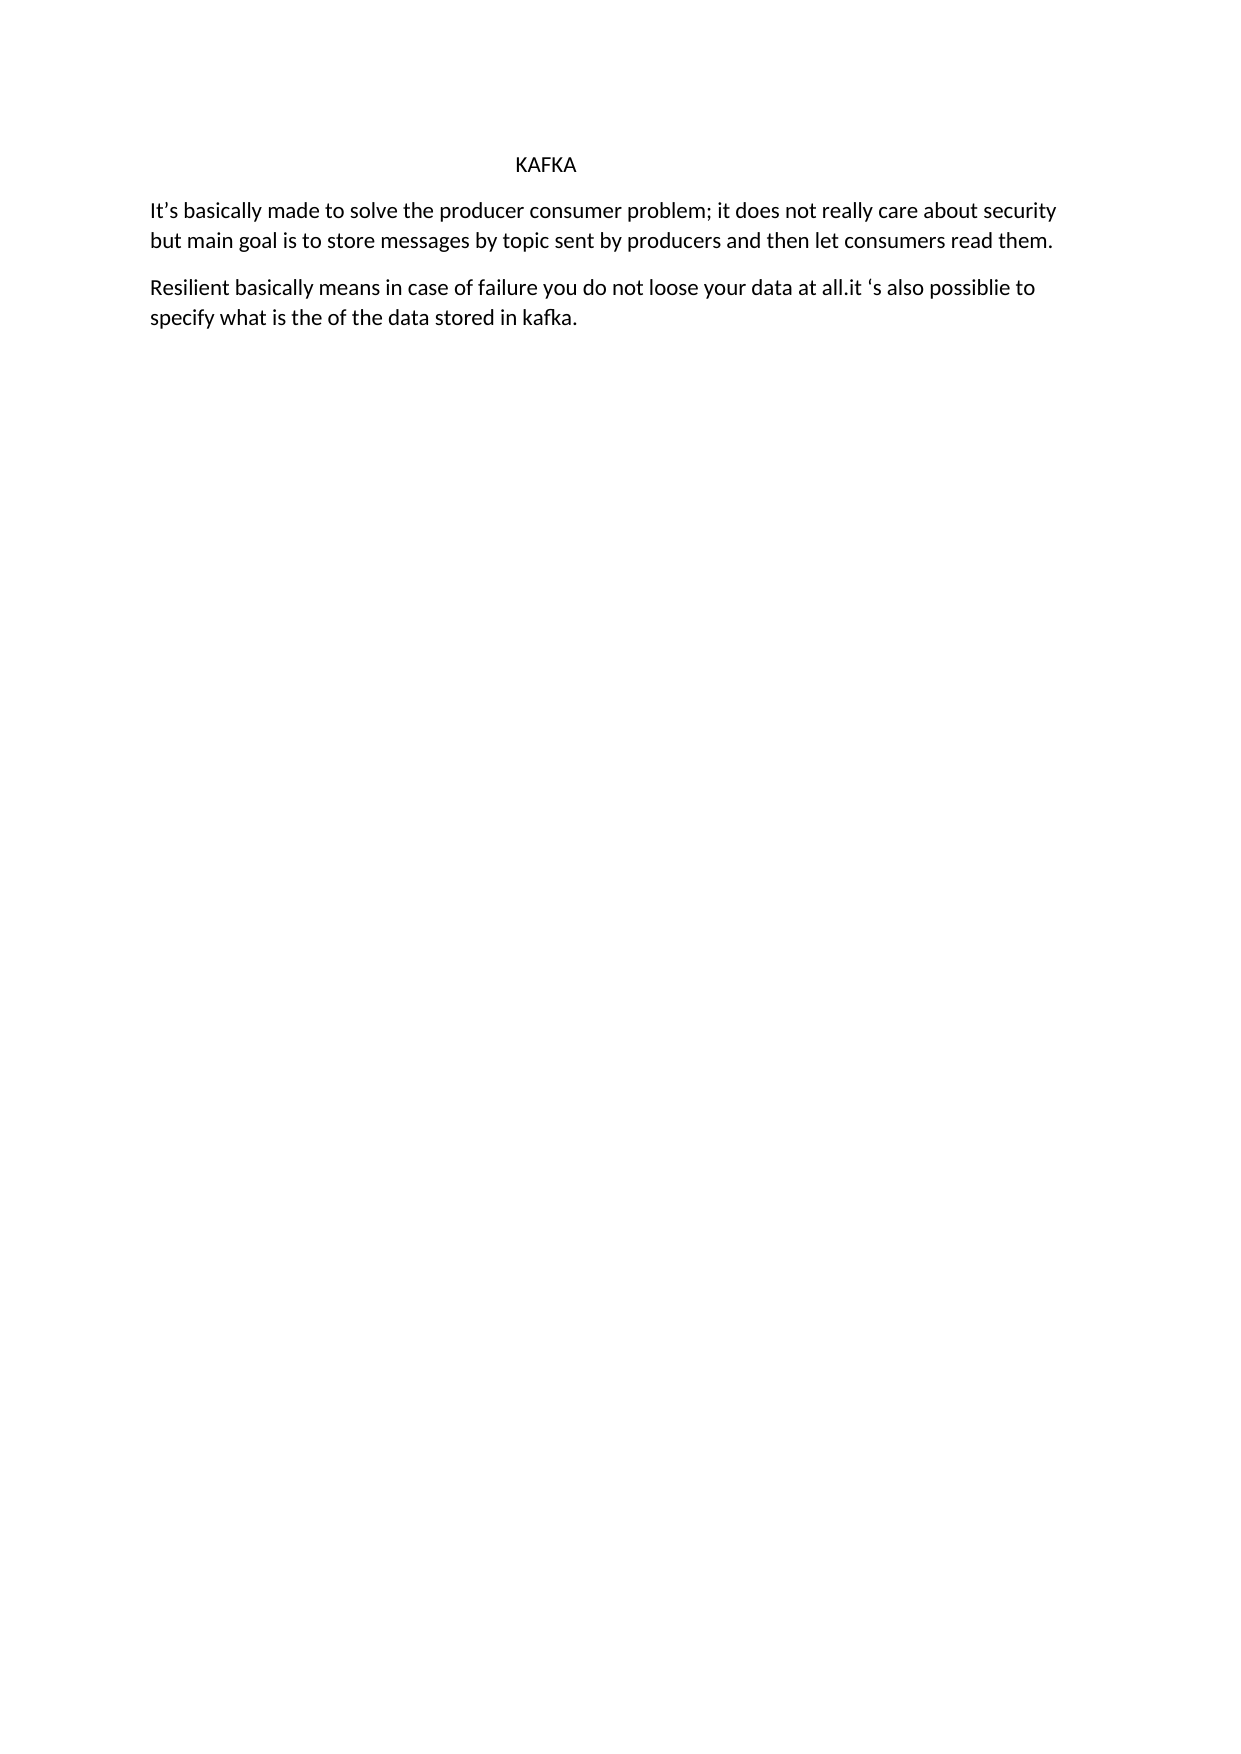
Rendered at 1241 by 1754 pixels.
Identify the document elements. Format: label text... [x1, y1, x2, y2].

text KAFKA [150, 150, 1090, 178]
text Resilient basically means in case of failure you do not loose your data at all.it ‘s also possiblie to specify what is the of the data stored in kafka. [150, 273, 1090, 331]
text It’s basically made to solve the producer consumer problem; it does not really care about security but main goal is to store messages by topic sent by producers and then let consumers read them. [150, 197, 1090, 254]
